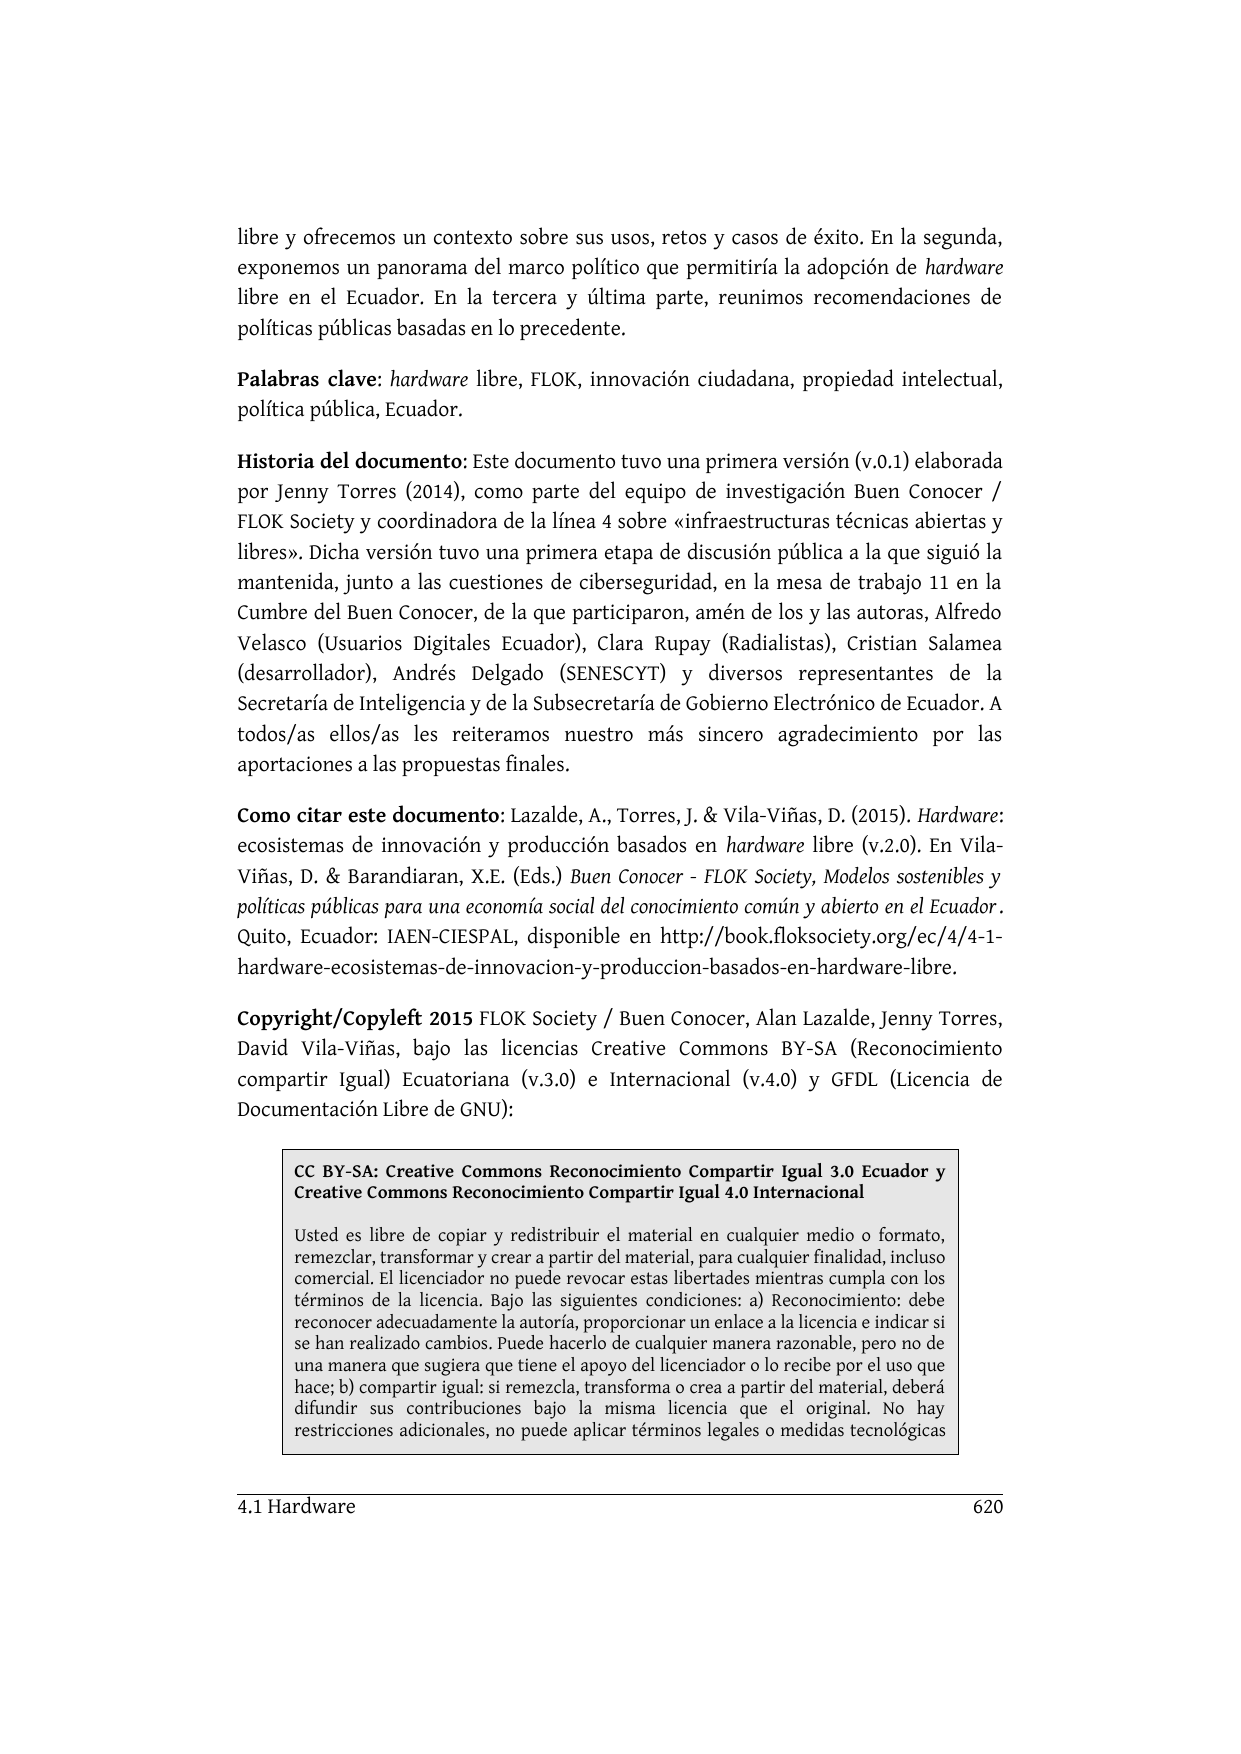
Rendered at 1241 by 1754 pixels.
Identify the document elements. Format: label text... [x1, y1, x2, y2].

text CC BY-SA: Creative Commons Reconocimiento Compartir Igual 3.0 Ecuador y Creative Commons Reconocimiento Compartir Igual 4.0 Internacional [283, 1150, 958, 1204]
text Historia del documento: Este documento tuvo una primera versión (v.0.1) elaborada por Jenny Torres (2014), como parte del equipo de investigación Buen Conocer / FLOK Society y coordinadora de la línea 4 sobre «infraestructuras técnicas abiertas y libres». Dicha versión tuvo una primera etapa de discusión pública a la que siguió la mantenida, junto a las cuestiones de ciberseguridad, en la mesa de trabajo 11 en la Cumbre del Buen Conocer, de la que participaron, amén de los y las autoras, Alfredo Velasco (Usuarios Digitales Ecuador), Clara Rupay (Radialistas), Cristian Salamea (desarrollador), Andrés Delgado (SENESCYT) y diversos representantes de la Secretaría de Inteligencia y de la Subsecretaría de Gobierno Electrónico de Ecuador. A todos/as ellos/as les reiteramos nuestro más sincero agradecimiento por las aportaciones a las propuestas finales. [237, 449, 1003, 777]
text Como citar este documento: Lazalde, A., Torres, J. & Vila-Viñas, D. (2015). Hardware: ecosistemas de innovación y producción basados en hardware libre (v.2.0). En Vila-Viñas, D. & Barandiaran, X.E. (Eds.) Buen Conocer - FLOK Society, Modelos sostenibles y políticas públicas para una economía social del conocimiento común y abierto en el Ecuador. Quito, Ecuador: IAEN-CIESPAL, disponible en http://book.floksociety.org/ec/4/4-1-hardware-ecosistemas-de-innovacion-y-produccion-basados-en-hardware-libre. [237, 803, 1003, 980]
text Copyright/Copyleft 2015 FLOK Society / Buen Conocer, Alan Lazalde, Jenny Torres, David Vila-Viñas, bajo las licencias Creative Commons BY-SA (Reconocimiento compartir Igual) Ecuatoriana (v.3.0) e Internacional (v.4.0) y GFDL (Licencia de Documentación Libre de GNU): [237, 1006, 1003, 1123]
text Usted es libre de copiar y redistribuir el material en cualquier medio o formato, remezclar, transformar y crear a partir del material, para cualquier finalidad, incluso comercial. El licenciador no puede revocar estas libertades mientras cumpla con los términos de la licencia. Bajo las siguientes condiciones: a) Reconocimiento: debe reconocer adecuadamente la autoría, proporcionar un enlace a la licencia e indicar si se han realizado cambios. Puede hacerlo de cualquier manera razonable, pero no de una manera que sugiera que tiene el apoyo del licenciador o lo recibe por el uso que hace; b) compartir igual: si remezcla, transforma o crea a partir del material, deberá difundir sus contribuciones bajo la misma licencia que el original. No hay restricciones adicionales, no puede aplicar términos legales o medidas tecnológicas [283, 1213, 958, 1454]
text libre y ofrecemos un contexto sobre sus usos, retos y casos de éxito. En la segunda, exponemos un panorama del marco político que permitiría la adopción de hardware libre en el Ecuador. En la tercera y última parte, reunimos recomendaciones de políticas públicas basadas en lo precedente. [237, 225, 1003, 341]
text Palabras clave: hardware libre, FLOK, innovación ciudadana, propiedad intelectual, política pública, Ecuador. [237, 367, 1003, 423]
